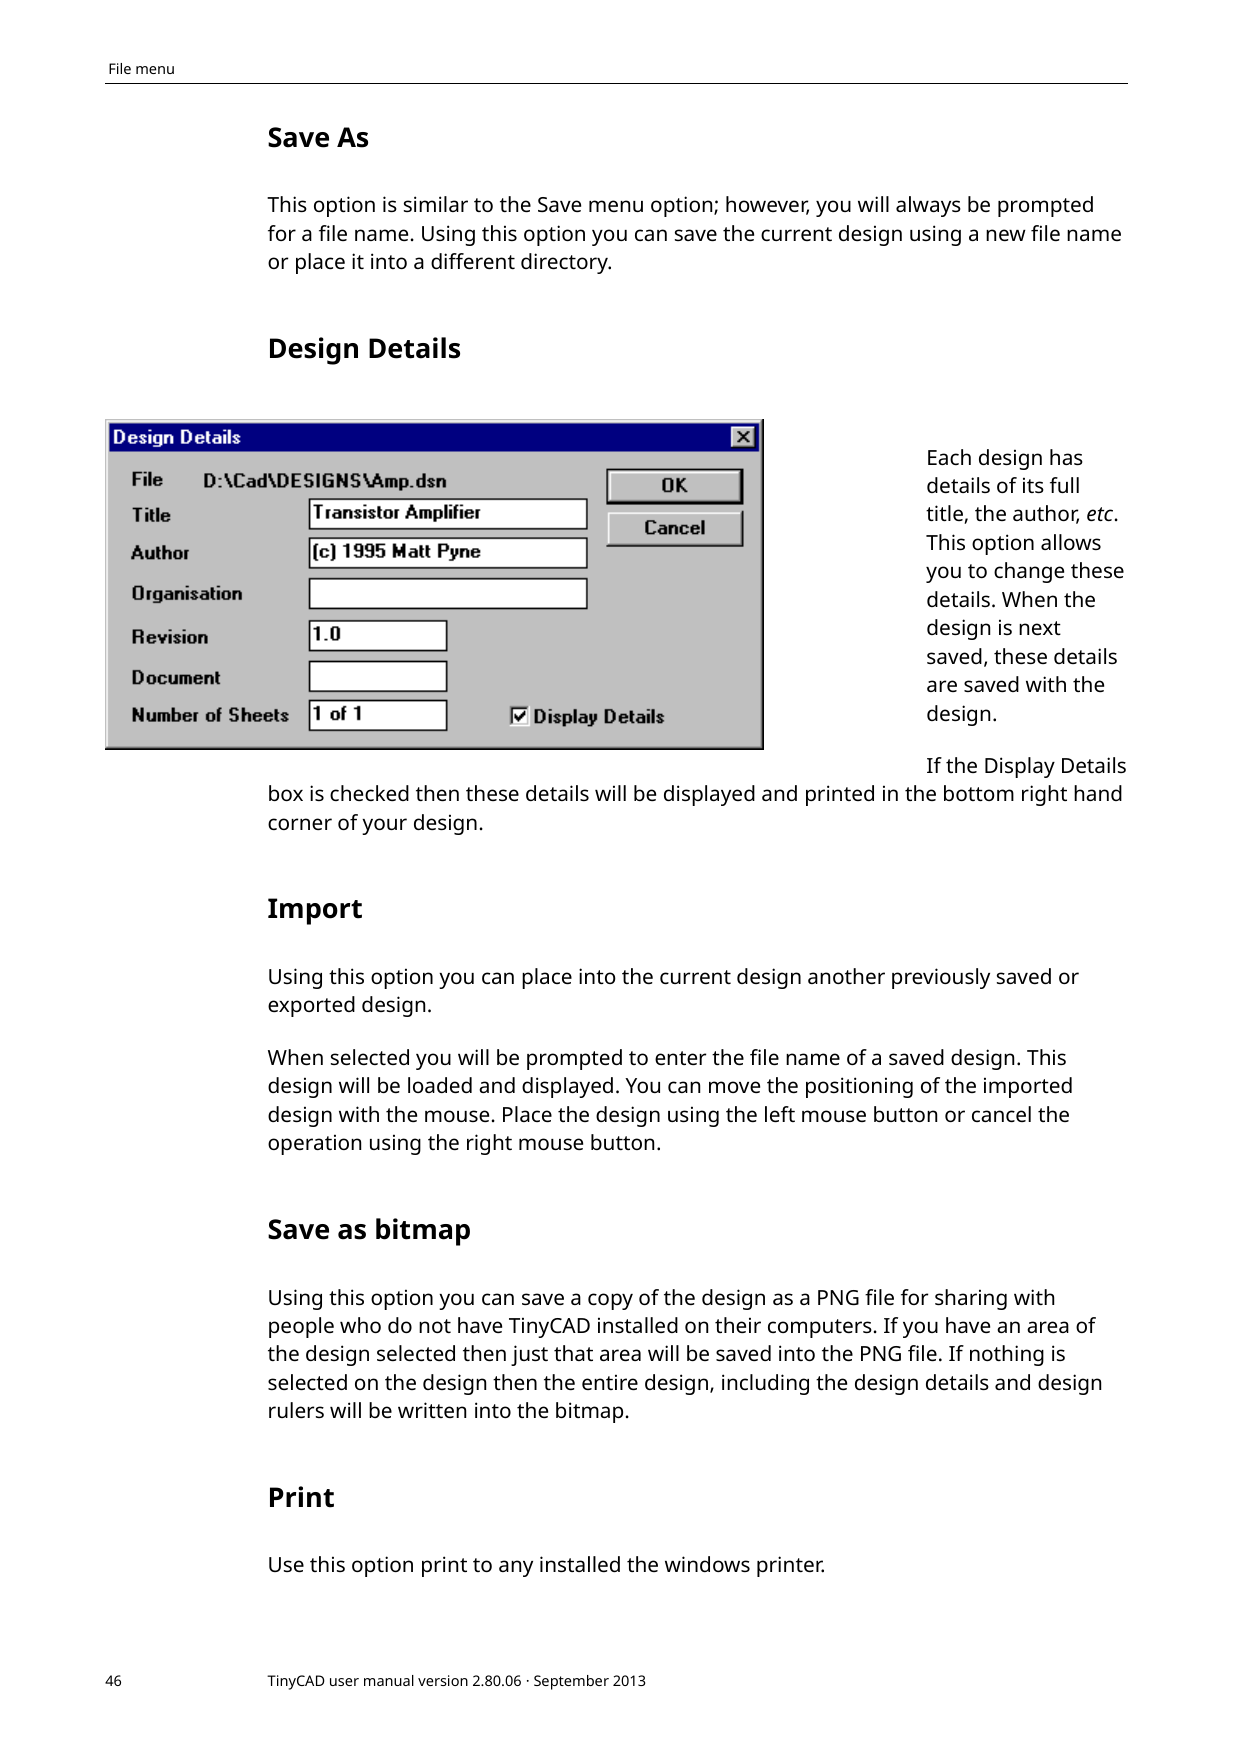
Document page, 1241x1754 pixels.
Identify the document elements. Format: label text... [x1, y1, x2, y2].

text If the Display Details box is checked then these details will be displayed and printed in the bottom right hand corner of your design. [267, 751, 1128, 836]
subtitle Save as bitmap [267, 1210, 1128, 1247]
text When selected you will be prompted to enter the file name of a saved design. This design will be loaded and displayed. You can move the positioning of the imported design with the mouse. Place the design using the left mouse button or cancel the operation using the right mouse button. [267, 1043, 1128, 1157]
subtitle Print [267, 1478, 1128, 1515]
text This option is similar to the Save menu option; however, you will always be prompted for a file name. Using this option you can save the current design using a new file name or place it into a different directory. [267, 191, 1128, 276]
subtitle Design Details [267, 329, 1128, 366]
subtitle Import [267, 890, 1128, 927]
subtitle Save As [267, 118, 1128, 155]
text Using this option you can save a copy of the design as a PNG file for sharing with people who do not have TinyCAD installed on their computers. If you have an area of the design selected then just that area will be saved into the PNG file. If nothing is selected on the design then the entire design, including the design details and design rulers will be written into the bitmap. [267, 1283, 1128, 1425]
text Each design has details of its full title, the author, etc. This option allows you to change these details. When the design is next saved, these details are saved with the design. [764, 443, 1128, 727]
text Use this option print to any installed the windows printer. [267, 1551, 1128, 1579]
picture [105, 419, 764, 750]
text Using this option you can place into the current design another previously saved or exported design. [267, 962, 1128, 1019]
